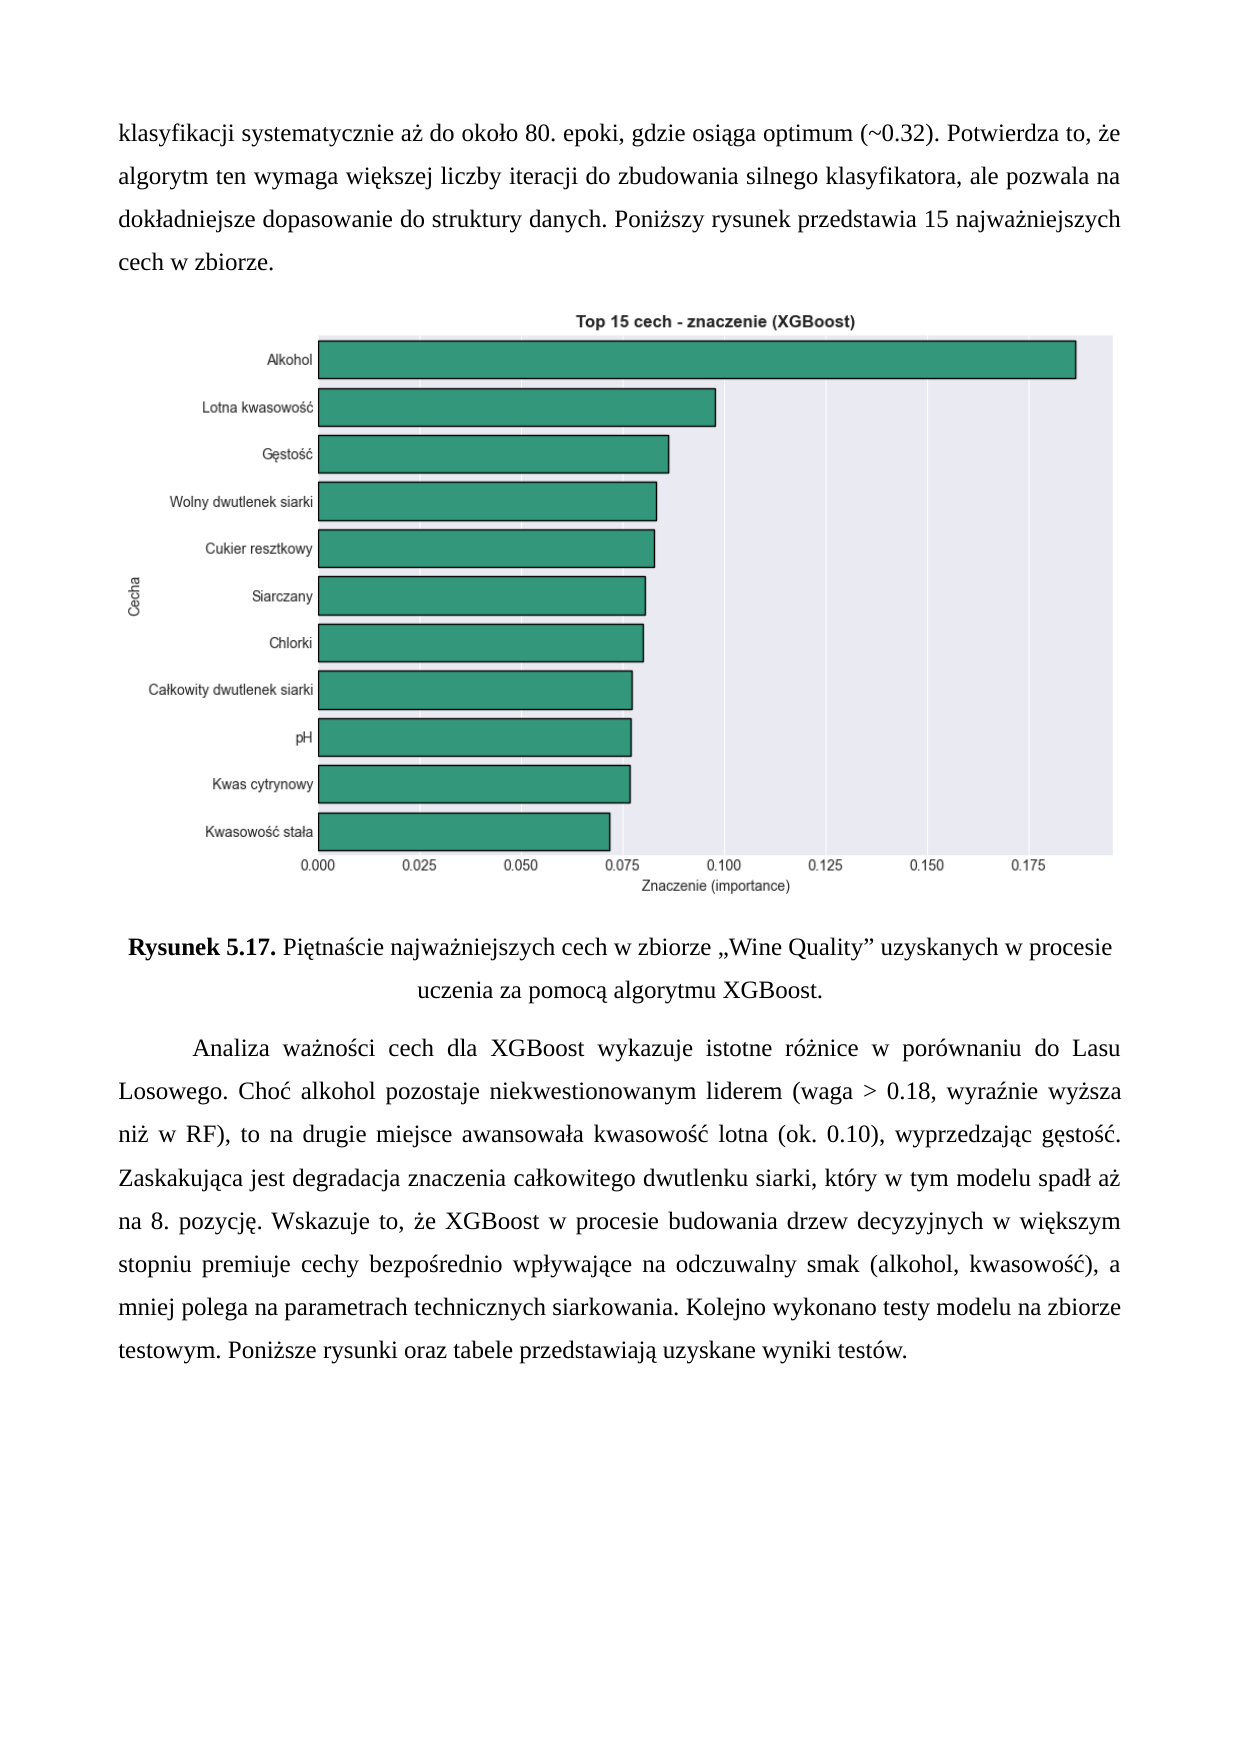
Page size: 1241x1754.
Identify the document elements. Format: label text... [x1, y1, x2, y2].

text Analiza ważności cech dla XGBoost wykazuje istotne różnice w porównaniu do Lasu Losowego. Choć alkohol pozostaje niekwestionowanym liderem (waga > 0.18, wyraźnie wyższa niż w RF), to na drugie miejsce awansowała kwasowość lotna (ok. 0.10), wyprzedzając gęstość. Zaskakująca jest degradacja znaczenia całkowitego dwutlenku siarki, który w tym modelu spadł aż na 8. pozycję. Wskazuje to, że XGBoost w procesie budowania drzew decyzyjnych w większym stopniu premiuje cechy bezpośrednio wpływające na odczuwalny smak (alkohol, kwasowość), a mniej polega na parametrach technicznych siarkowania. Kolejno wykonano testy modelu na zbiorze testowym. Poniższe rysunki oraz tabele przedstawiają uzyskane wyniki testów. [118, 1033, 1122, 1364]
text klasyfikacji systematycznie aż do około 80. epoki, gdzie osiąga optimum (~0.32). Potwierdza to, że algorytm ten wymaga większej liczby iteracji do zbudowania silnego klasyfikatora, ale pozwala na dokładniejsze dopasowanie do struktury danych. Poniższy rysunek przedstawia 15 najważniejszych cech w zbiorze. [118, 118, 1122, 276]
text Rysunek 5.17. Piętnaście najważniejszych cech w zbiorze „Wine Quality” uzyskanych w procesie uczenia za pomocą algorytmu XGBoost. [118, 932, 1122, 1004]
picture [118, 305, 1123, 904]
